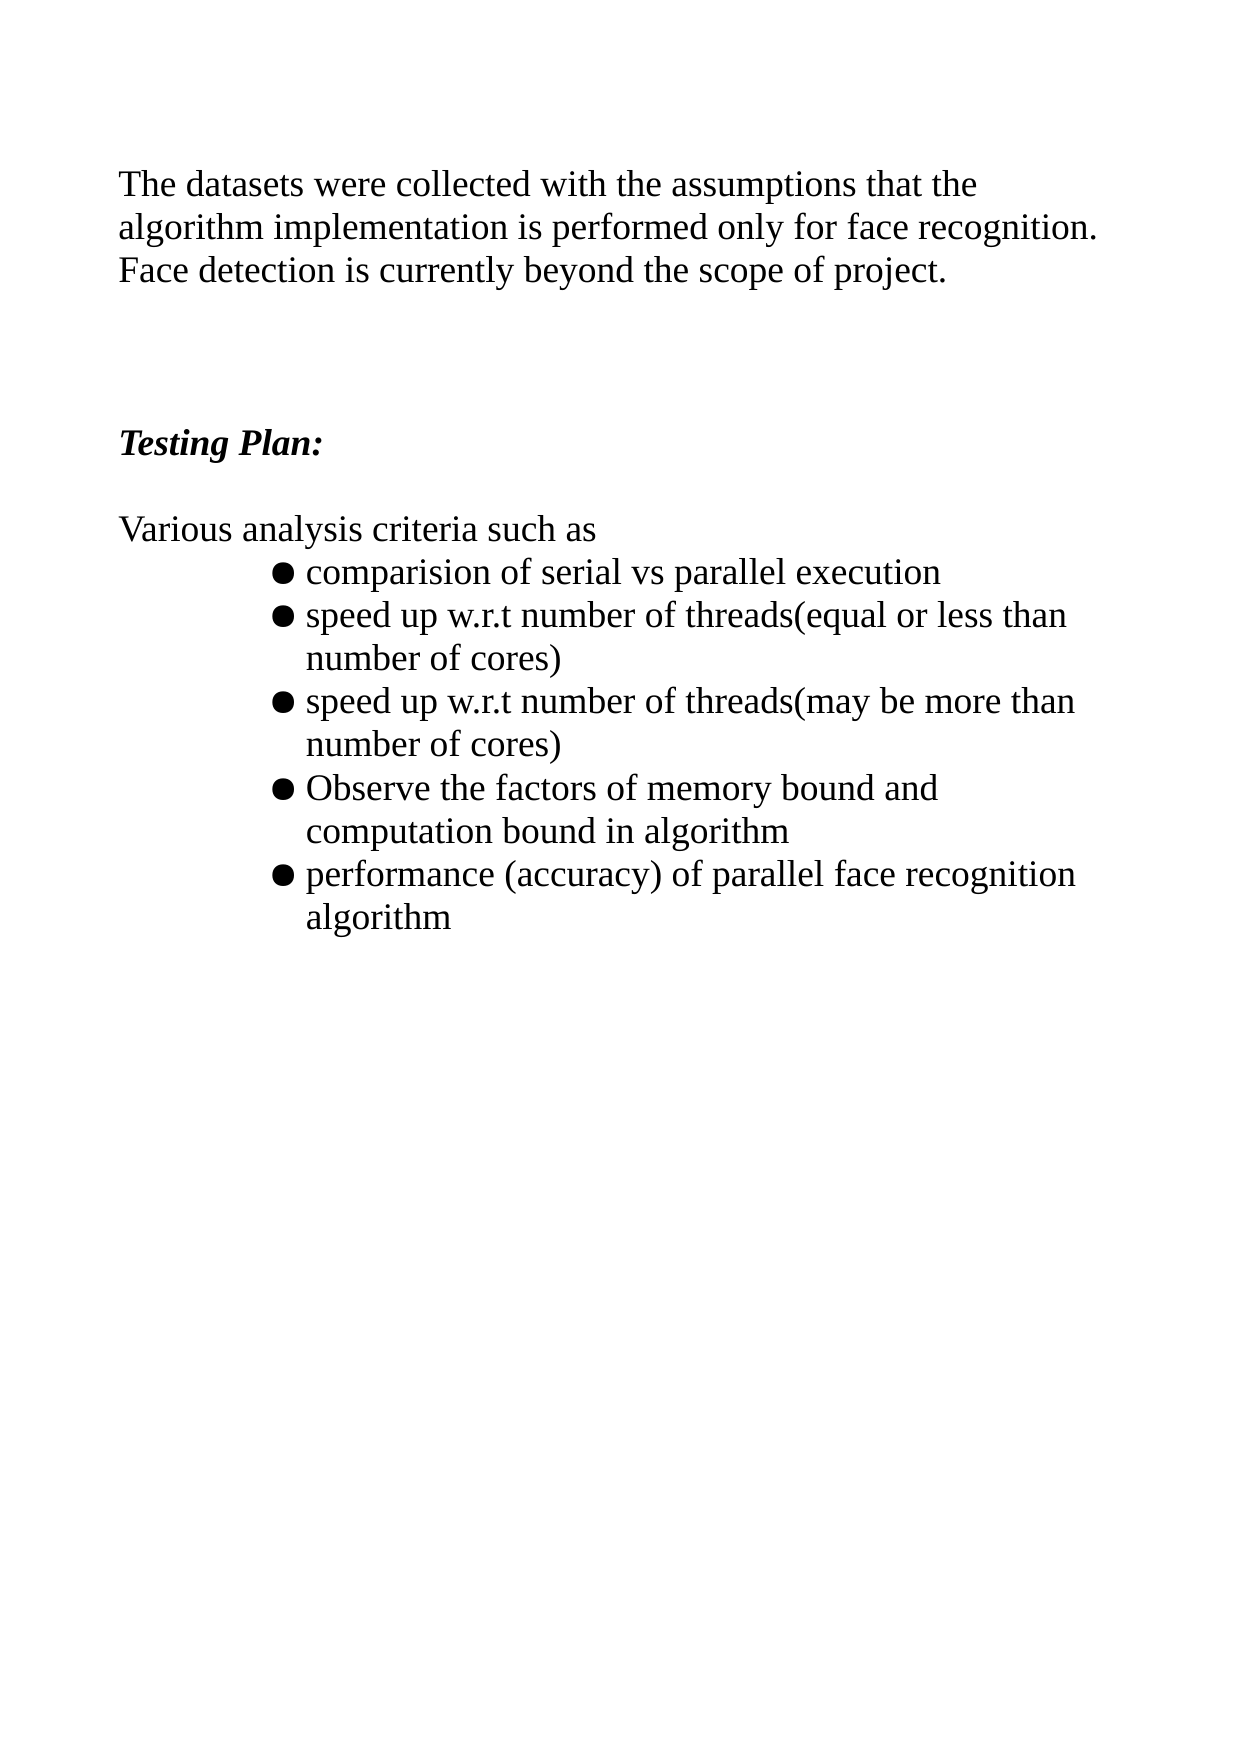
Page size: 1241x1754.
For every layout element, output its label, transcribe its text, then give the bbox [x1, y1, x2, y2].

text Testing Plan: [118, 420, 1122, 463]
text The datasets were collected with the assumptions that the algorithm implementation is performed only for face recognition. Face detection is currently beyond the scope of project. [118, 161, 1122, 291]
list comparision of serial vs parallel execution [268, 549, 1122, 592]
text Various analysis criteria such as [118, 506, 1122, 549]
list Observe the factors of memory bound and computation bound in algorithm [268, 765, 1122, 851]
list speed up w.r.t number of threads(equal or less than number of cores) [268, 592, 1122, 679]
list speed up w.r.t number of threads(may be more than number of cores) [268, 679, 1122, 765]
list performance (accuracy) of parallel face recognition algorithm [268, 851, 1122, 937]
